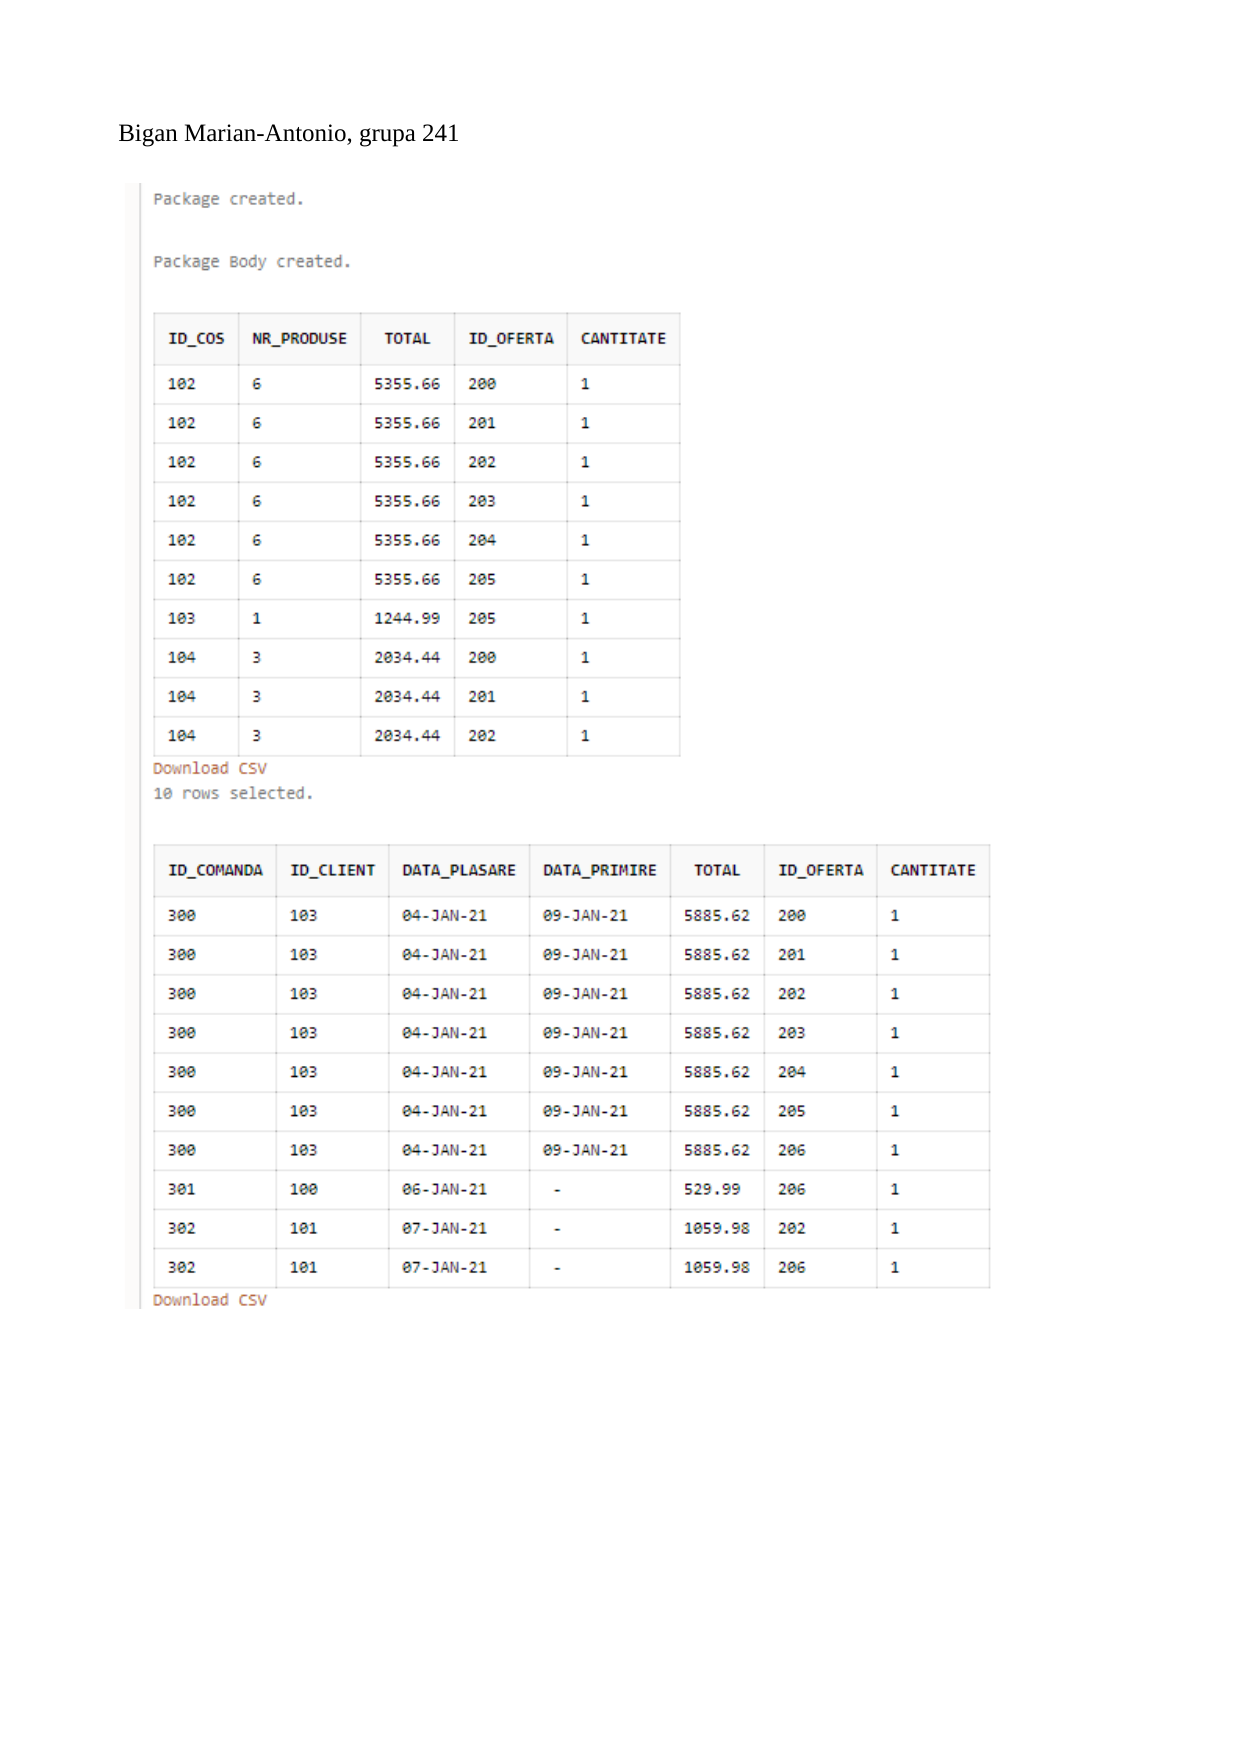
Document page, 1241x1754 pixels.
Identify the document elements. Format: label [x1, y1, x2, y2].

picture [124, 183, 1000, 1309]
